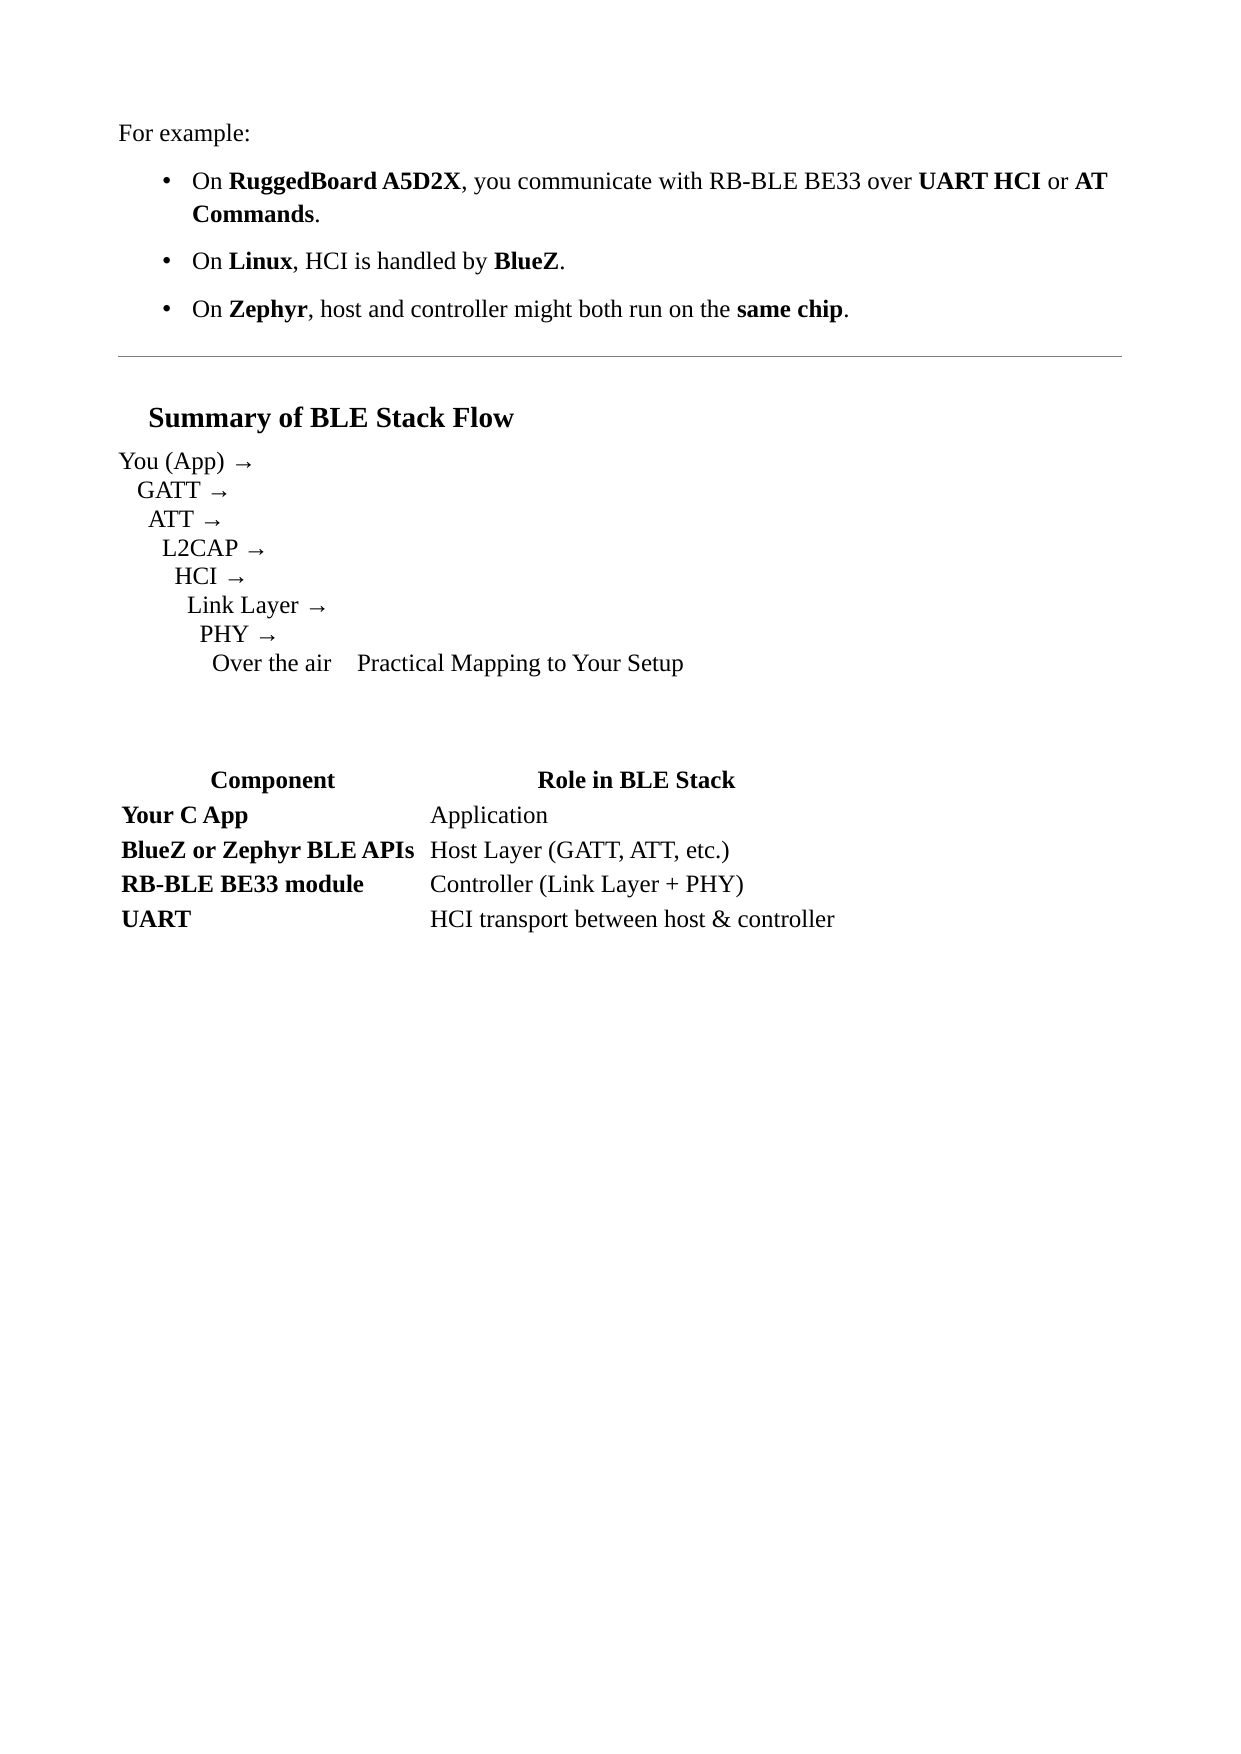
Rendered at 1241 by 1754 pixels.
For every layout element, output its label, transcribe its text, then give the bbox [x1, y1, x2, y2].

table_cell Controller (Link Layer + PHY) [427, 866, 846, 901]
text PHY → [118, 619, 1122, 648]
table_cell Your C App [118, 797, 427, 832]
table_cell Host Layer (GATT, ATT, etc.) [427, 832, 846, 866]
table_cell BlueZ or Zephyr BLE APIs [118, 832, 427, 866]
list On Zephyr, host and controller might both run on the same chip. [162, 294, 1122, 323]
text Over the air🧰 Practical Mapping to Your Setup [118, 648, 1122, 676]
text ATT → [118, 504, 1122, 533]
table_header Component [118, 763, 427, 797]
list On RuggedBoard A5D2X, you communicate with RB-BLE BE33 over UART HCI or AT Commands. [162, 166, 1122, 227]
text Link Layer → [118, 590, 1122, 619]
list On Linux, HCI is handled by BlueZ. [162, 246, 1122, 275]
text L2CAP → [118, 533, 1122, 561]
subtitle 🔁 Summary of BLE Stack Flow [118, 400, 1122, 434]
text GATT → [118, 475, 1122, 504]
table_header Role in BLE Stack [427, 763, 846, 797]
table_cell RB-BLE BE33 module [118, 866, 427, 901]
table_cell Application [427, 797, 846, 832]
text You (App) → [118, 446, 1122, 475]
text HCI → [118, 561, 1122, 590]
text For example: [118, 118, 1122, 147]
table_cell HCI transport between host & controller [427, 901, 846, 936]
table_cell UART [118, 901, 427, 936]
